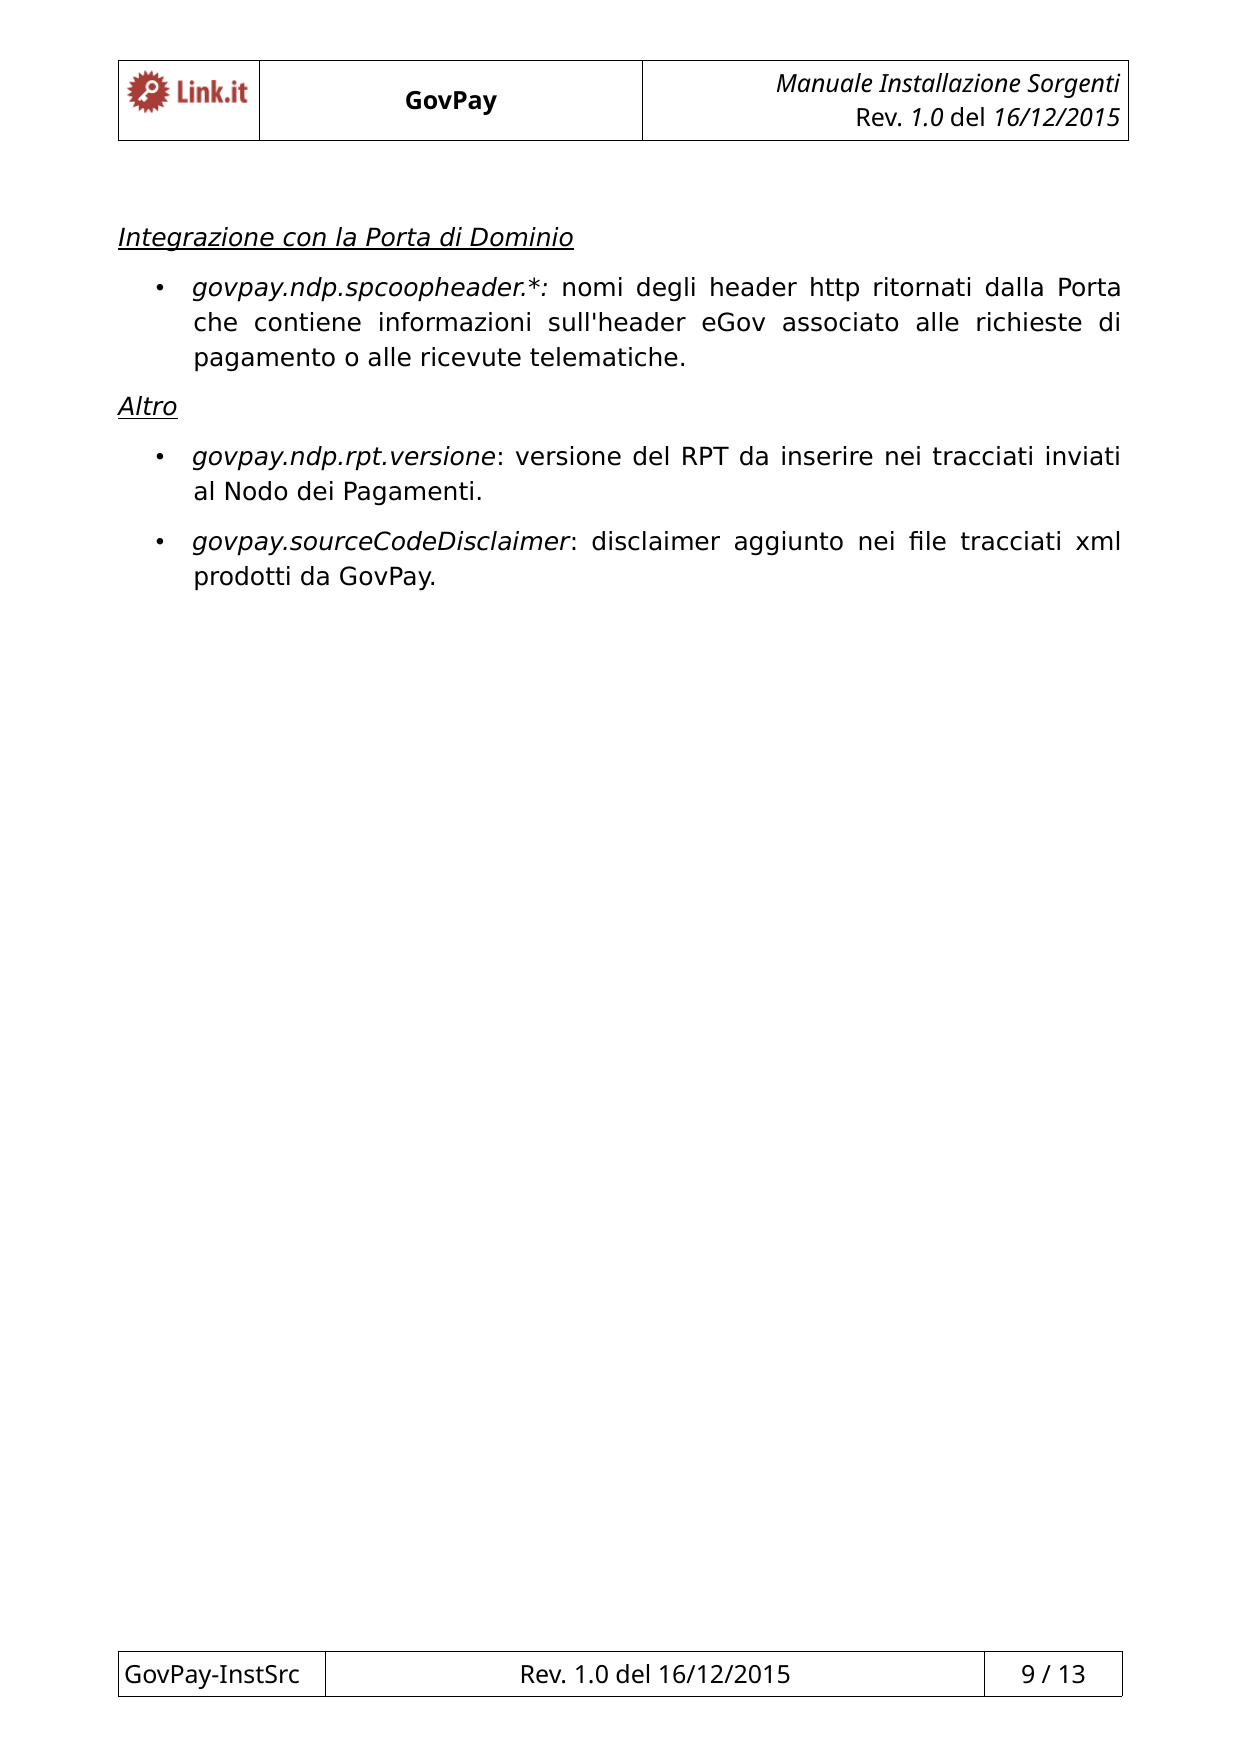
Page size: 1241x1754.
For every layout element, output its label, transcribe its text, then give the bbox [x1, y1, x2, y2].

list govpay.sourceCodeDisclaimer: disclaimer aggiunto nei file tracciati xml prodotti da GovPay. [156, 527, 1122, 591]
text Integrazione con la Porta di Dominio [118, 223, 1122, 252]
text Altro [118, 392, 1122, 422]
picture [123, 65, 254, 119]
list govpay.ndp.spcoopheader.*: nomi degli header http ritornati dalla Porta che contiene informazioni sull'header eGov associato alle richieste di pagamento o alle ricevute telematiche. [156, 273, 1122, 372]
list govpay.ndp.rpt.versione: versione del RPT da inserire nei tracciati inviati al Nodo dei Pagamenti. [156, 442, 1122, 506]
